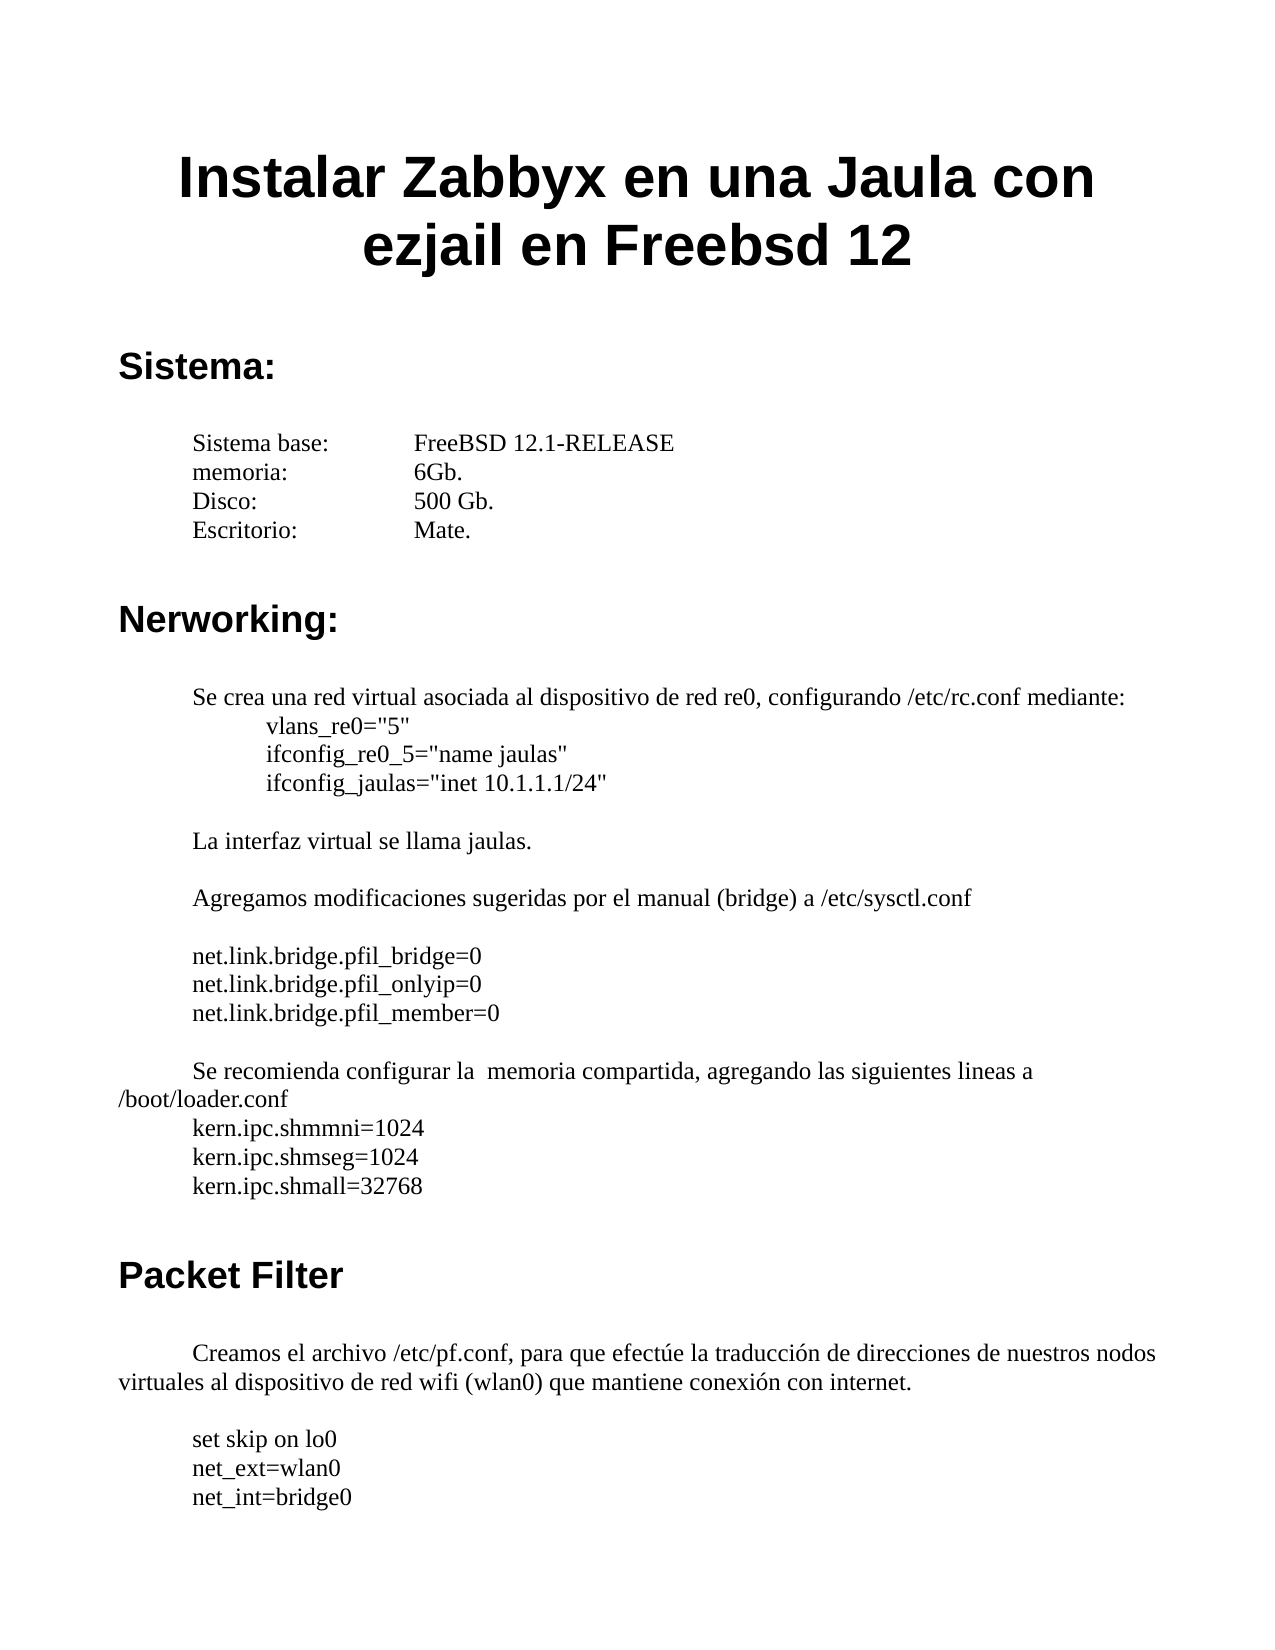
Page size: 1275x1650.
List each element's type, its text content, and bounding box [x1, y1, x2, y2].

text Sistema base: FreeBSD 12.1-RELEASE [118, 428, 1157, 457]
text vlans_re0="5" [118, 711, 1157, 739]
text ifconfig_re0_5="name jaulas" [118, 739, 1157, 768]
text Se recomienda configurar la memoria compartida, agregando las siguientes lineas a /boot/loader.conf [118, 1056, 1157, 1113]
text memoria: 6Gb. [118, 457, 1157, 486]
text set skip on lo0 [118, 1424, 1157, 1453]
subtitle Sistema: [118, 343, 1157, 387]
text ifconfig_jaulas="inet 10.1.1.1/24" [118, 768, 1157, 797]
text net_ext=wlan0 [118, 1453, 1157, 1482]
text Agregamos modificaciones sugeridas por el manual (bridge) a /etc/sysctl.conf [118, 883, 1157, 912]
text kern.ipc.shmmni=1024 [118, 1113, 1157, 1142]
text Se crea una red virtual asociada al dispositivo de red re0, configurando /etc/rc.conf mediante: [118, 682, 1157, 711]
subtitle Packet Filter [118, 1253, 1157, 1297]
text Disco: 500 Gb. [118, 486, 1157, 515]
text net.link.bridge.pfil_bridge=0 [118, 941, 1157, 969]
text Creamos el archivo /etc/pf.conf, para que efectúe la traducción de direcciones de nuestros nodos virtuales al dispositivo de red wifi (wlan0) que mantiene conexión con internet. [118, 1338, 1157, 1396]
text Escritorio: Mate. [118, 515, 1157, 543]
text kern.ipc.shmall=32768 [118, 1171, 1157, 1199]
text net_int=bridge0 [118, 1482, 1157, 1511]
text La interfaz virtual se llama jaulas. [118, 826, 1157, 854]
text net.link.bridge.pfil_onlyip=0 [118, 969, 1157, 998]
subtitle Nerworking: [118, 597, 1157, 641]
text net.link.bridge.pfil_member=0 [118, 998, 1157, 1027]
text kern.ipc.shmseg=1024 [118, 1142, 1157, 1171]
title Instalar Zabbyx en una Jaula con ezjail en Freebsd 12 [118, 143, 1157, 277]
